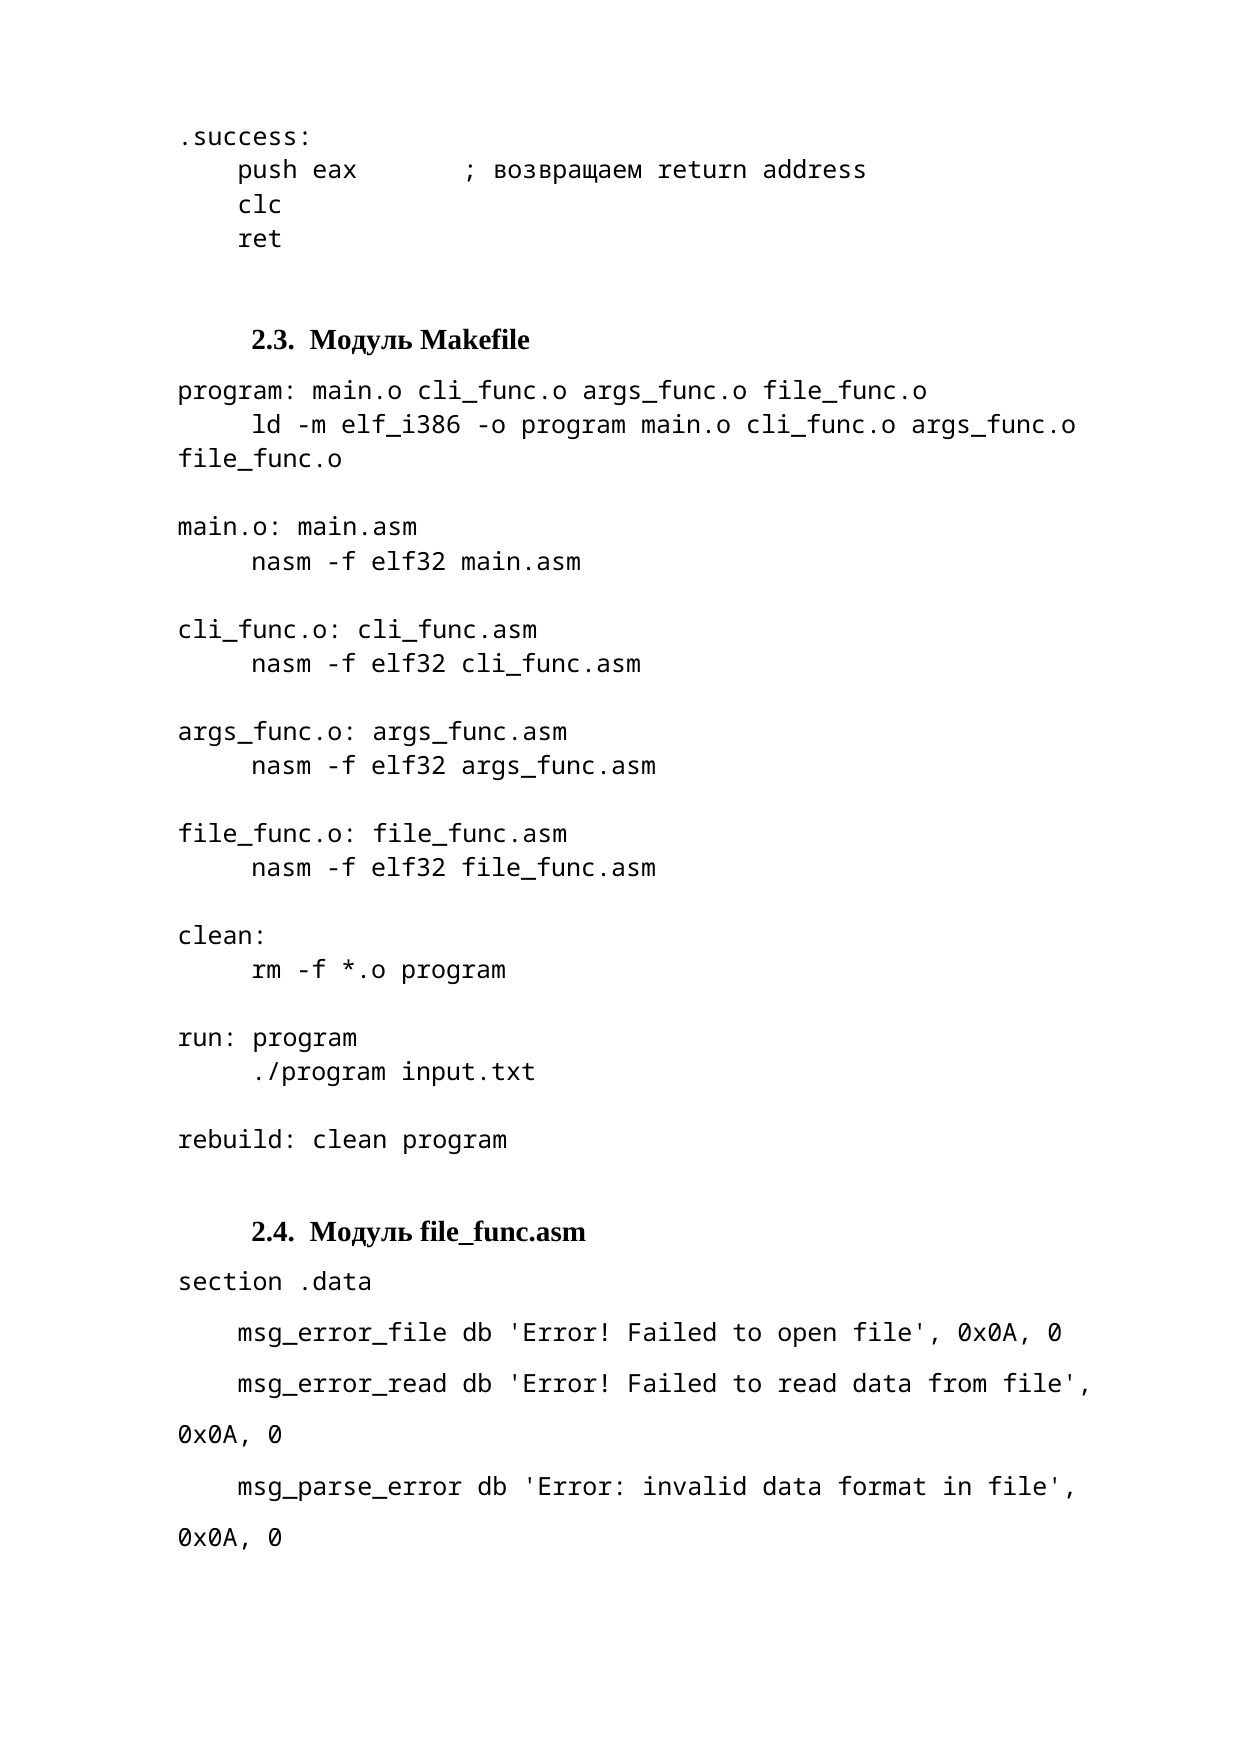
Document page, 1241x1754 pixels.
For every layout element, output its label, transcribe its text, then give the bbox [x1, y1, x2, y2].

text args_func.o: args_func.asm [177, 713, 1152, 747]
text main.o: main.asm [177, 509, 1152, 543]
text program: main.o cli_func.o args_func.o file_func.o [177, 373, 1152, 407]
text nasm -f elf32 cli_func.asm [177, 645, 1152, 679]
text push eax ; возвращаем return address [177, 152, 1152, 186]
text 2.4. Модуль file_func.asm [177, 1214, 1152, 1247]
text ret [177, 220, 1152, 254]
text cli_func.o: cli_func.asm [177, 611, 1152, 645]
text msg_error_file db 'Error! Failed to open file', 0x0A, 0 [177, 1315, 1152, 1349]
text msg_parse_error db 'Error: invalid data format in file', 0x0A, 0 [177, 1468, 1152, 1553]
text nasm -f elf32 args_func.asm [177, 747, 1152, 782]
text ld -m elf_i386 -o program main.o cli_func.o args_func.o file_func.o [177, 407, 1152, 475]
text .success: [177, 118, 1152, 152]
text nasm -f elf32 main.asm [177, 543, 1152, 577]
text 2.3. Модуль Makefile [177, 322, 1152, 356]
text ./program input.txt [177, 1054, 1152, 1088]
text file_func.o: file_func.asm [177, 816, 1152, 850]
text nasm -f elf32 file_func.asm [177, 850, 1152, 884]
text section .data [177, 1264, 1152, 1298]
text rm -f *.o program [177, 952, 1152, 986]
text clean: [177, 918, 1152, 952]
text msg_error_read db 'Error! Failed to read data from file', 0x0A, 0 [177, 1366, 1152, 1451]
text run: program [177, 1020, 1152, 1054]
text rebuild: clean program [177, 1122, 1152, 1156]
text clc [177, 186, 1152, 220]
